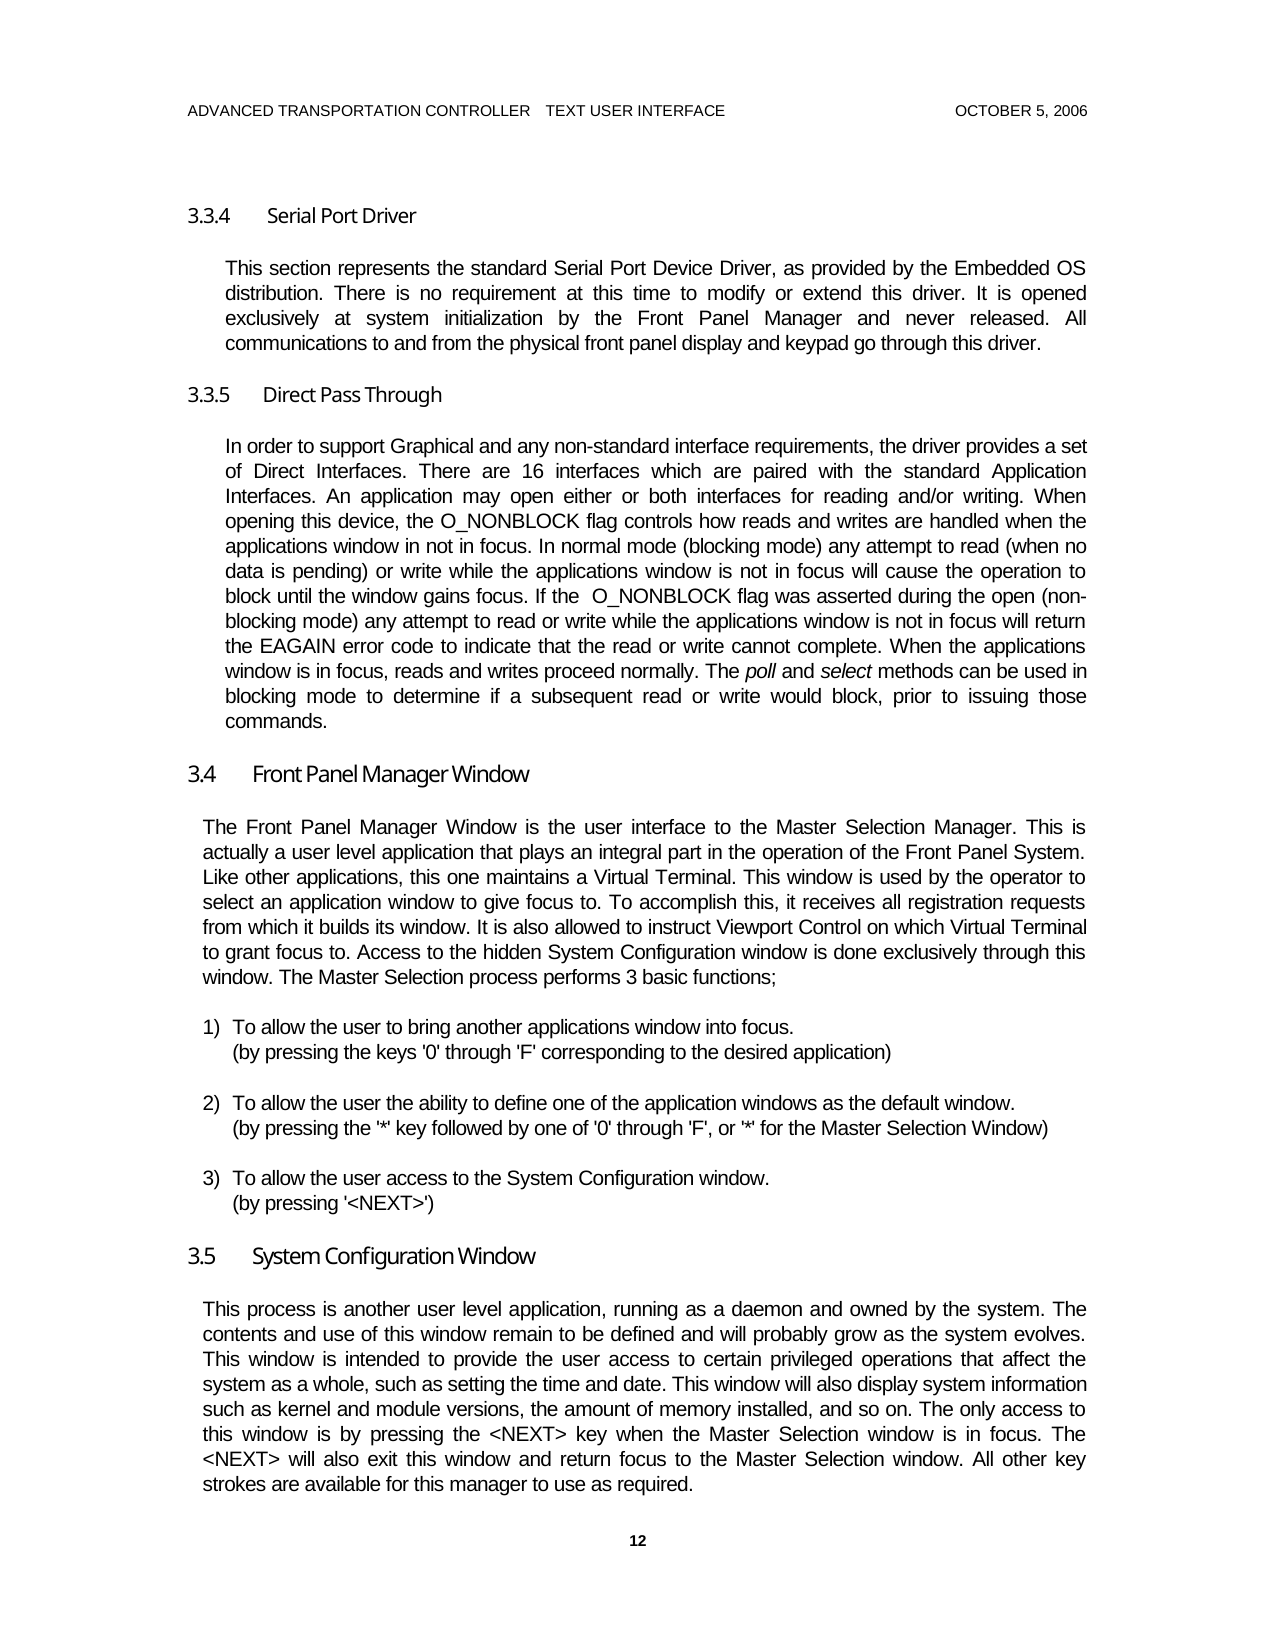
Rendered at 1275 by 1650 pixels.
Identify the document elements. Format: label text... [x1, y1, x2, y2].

text (by pressing '<NEXT>') [232, 1190, 1087, 1215]
text (by pressing the keys '0' through 'F' corresponding to the desired application) [232, 1039, 1087, 1064]
list To allow the user the ability to define one of the application windows as the default window. [202, 1090, 1087, 1115]
text This section represents the standard Serial Port Device Driver, as provided by the Embedded OS distribution. There is no requirement at this time to modify or extend this driver. It is opened exclusively at system initialization by the Front Panel Manager and never released. All communications to and from the physical front panel display and keypad go through this driver. [225, 254, 1087, 354]
text In order to support Graphical and any non-standard interface requirements, the driver provides a set of Direct Interfaces. There are 16 interfaces which are paired with the standard Application Interfaces. An application may open either or both interfaces for reading and/or writing. When opening this device, the O_NONBLOCK flag controls how reads and writes are handled when the applications window in not in focus. In normal mode (blocking mode) any attempt to read (when no data is pending) or write while the applications window is not in focus will cause the operation to block until the window gains focus. If the O_NONBLOCK flag was asserted during the open (non-blocking mode) any attempt to read or write while the applications window is not in focus will return the EAGAIN error code to indicate that the read or write cannot complete. When the applications window is in focus, reads and writes proceed normally. The poll and select methods can be used in blocking mode to determine if a subsequent read or write would block, prior to issuing those commands. [225, 433, 1087, 733]
list To allow the user access to the System Configuration window. [202, 1165, 1087, 1190]
subtitle Direct Pass Through [187, 379, 1087, 408]
list To allow the user to bring another applications window into focus. [202, 1014, 1087, 1039]
subtitle Front Panel Manager Window [187, 758, 1087, 789]
text (by pressing the '*' key followed by one of '0' through 'F', or '*' for the Master Selection Window) [232, 1115, 1087, 1140]
subtitle Serial Port Driver [187, 201, 1087, 229]
text This process is another user level application, running as a daemon and owned by the system. The contents and use of this window remain to be defined and will probably grow as the system evolves. This window is intended to provide the user access to certain privileged operations that affect the system as a whole, such as setting the time and date. This window will also display system information such as kernel and module versions, the amount of memory installed, and so on. The only access to this window is by pressing the <NEXT> key when the Master Selection window is in focus. The <NEXT> will also exit this window and return focus to the Master Selection window. All other key strokes are available for this manager to use as required. [202, 1296, 1087, 1496]
text The Front Panel Manager Window is the user interface to the Master Selection Manager. This is actually a user level application that plays an integral part in the operation of the Front Panel System. Like other applications, this one maintains a Virtual Terminal. This window is used by the operator to select an application window to give focus to. To accomplish this, it receives all registration requests from which it builds its window. It is also allowed to instruct Viewport Control on which Virtual Terminal to grant focus to. Access to the hidden System Configuration window is done exclusively through this window. The Master Selection process performs 3 basic functions; [202, 814, 1087, 989]
subtitle System Configuration Window [187, 1240, 1087, 1271]
